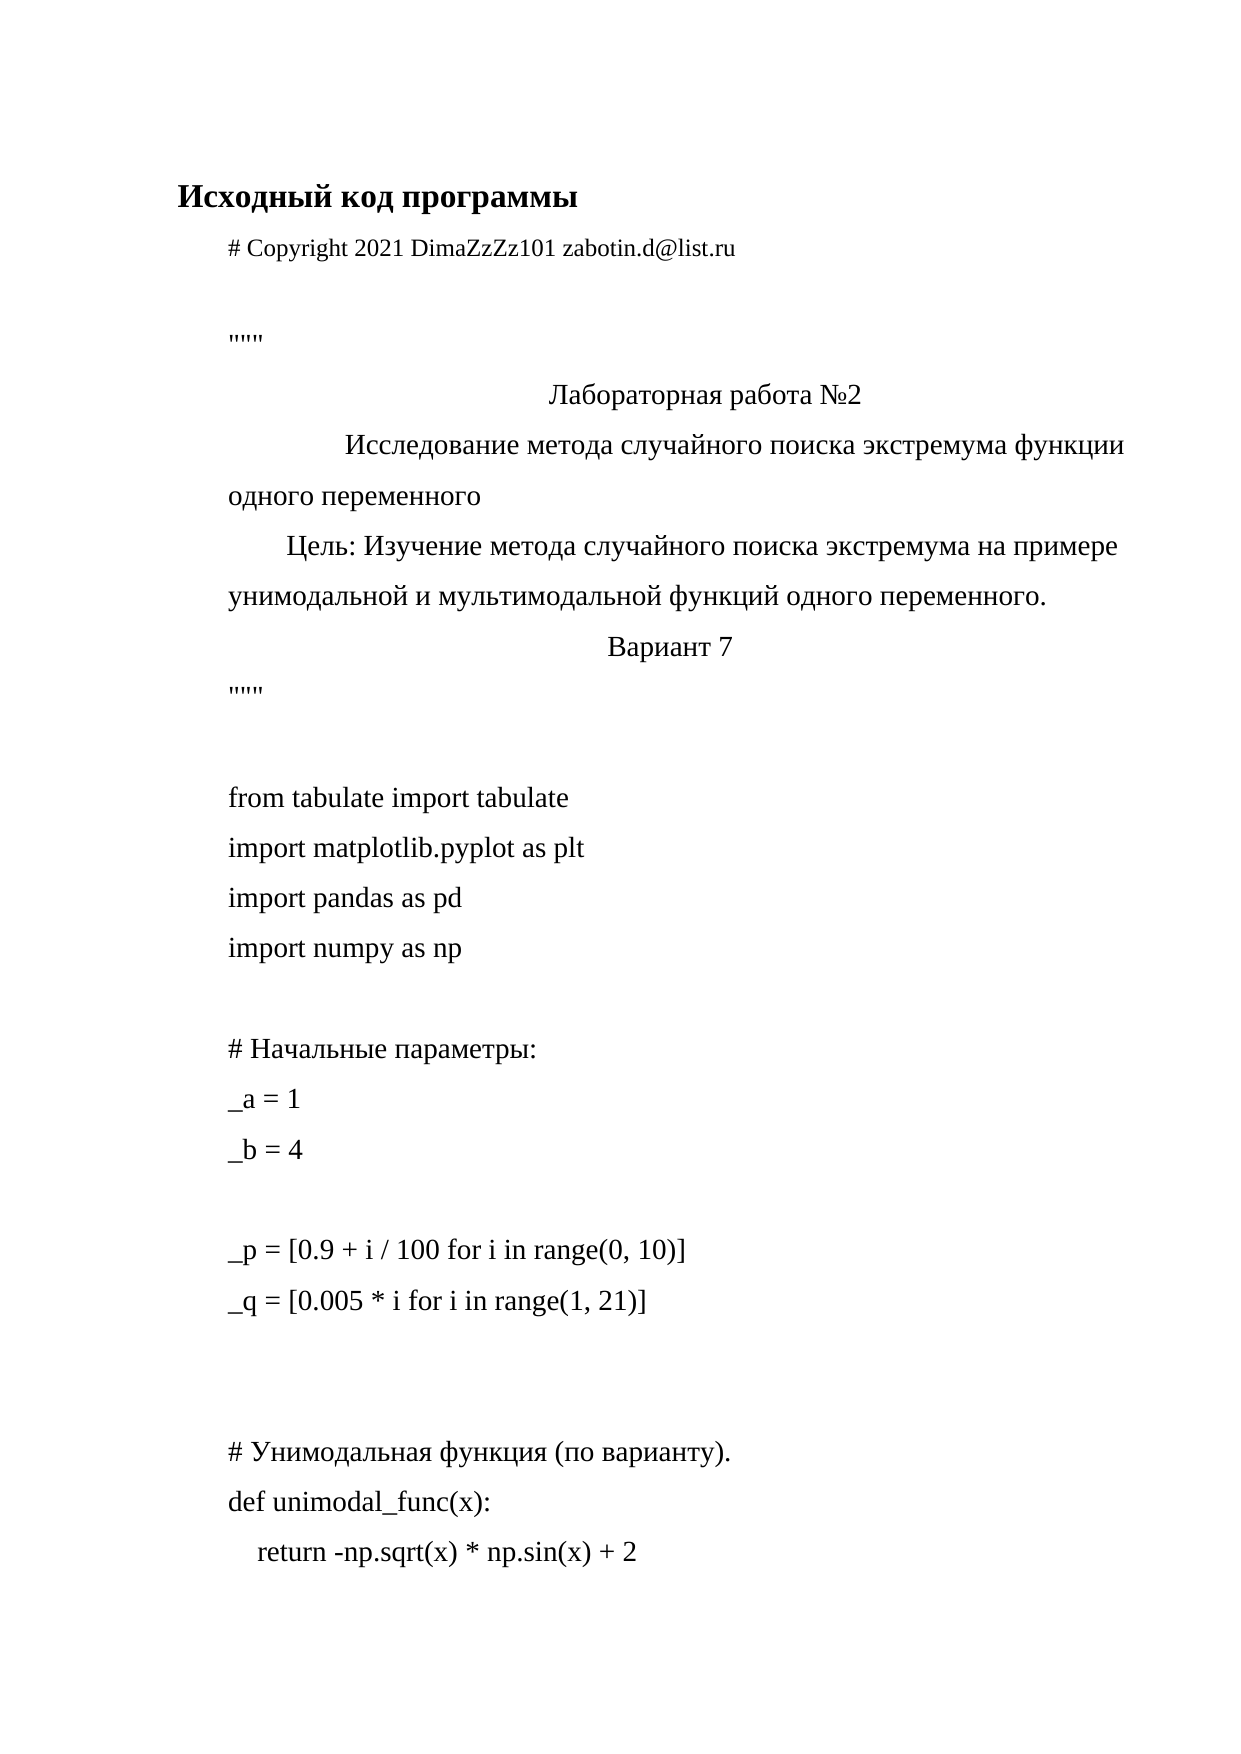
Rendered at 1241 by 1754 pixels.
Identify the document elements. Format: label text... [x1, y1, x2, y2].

text Исследование метода случайного поиска экстремума функции одного переменного [228, 427, 1176, 511]
text return -np.sqrt(x) * np.sin(x) + 2 [228, 1534, 1176, 1568]
text def unimodal_func(x): [228, 1484, 1176, 1518]
text import pandas as pd [228, 880, 1176, 914]
subtitle Исходный код программы [177, 176, 1176, 214]
text Лабораторная работа №2 [228, 377, 1176, 411]
text # Унимодальная функция (по варианту). [228, 1434, 1176, 1467]
text _b = 4 [228, 1132, 1176, 1165]
text _q = [0.005 * i for i in range(1, 21)] [228, 1283, 1176, 1316]
text """ [228, 327, 1176, 360]
text """ [228, 679, 1176, 713]
text # Начальные параметры: [228, 1031, 1176, 1065]
text import matplotlib.pyplot as plt [228, 830, 1176, 863]
text _a = 1 [228, 1082, 1176, 1115]
text import numpy as np [228, 931, 1176, 964]
text Вариант 7 [228, 629, 1176, 662]
text from tabulate import tabulate [228, 780, 1176, 813]
text Цель: Изучение метода случайного поиска экстремума на примере унимодальной и мультимодальной функций одного переменного. [228, 528, 1176, 612]
text _p = [0.9 + i / 100 for i in range(0, 10)] [228, 1232, 1176, 1266]
